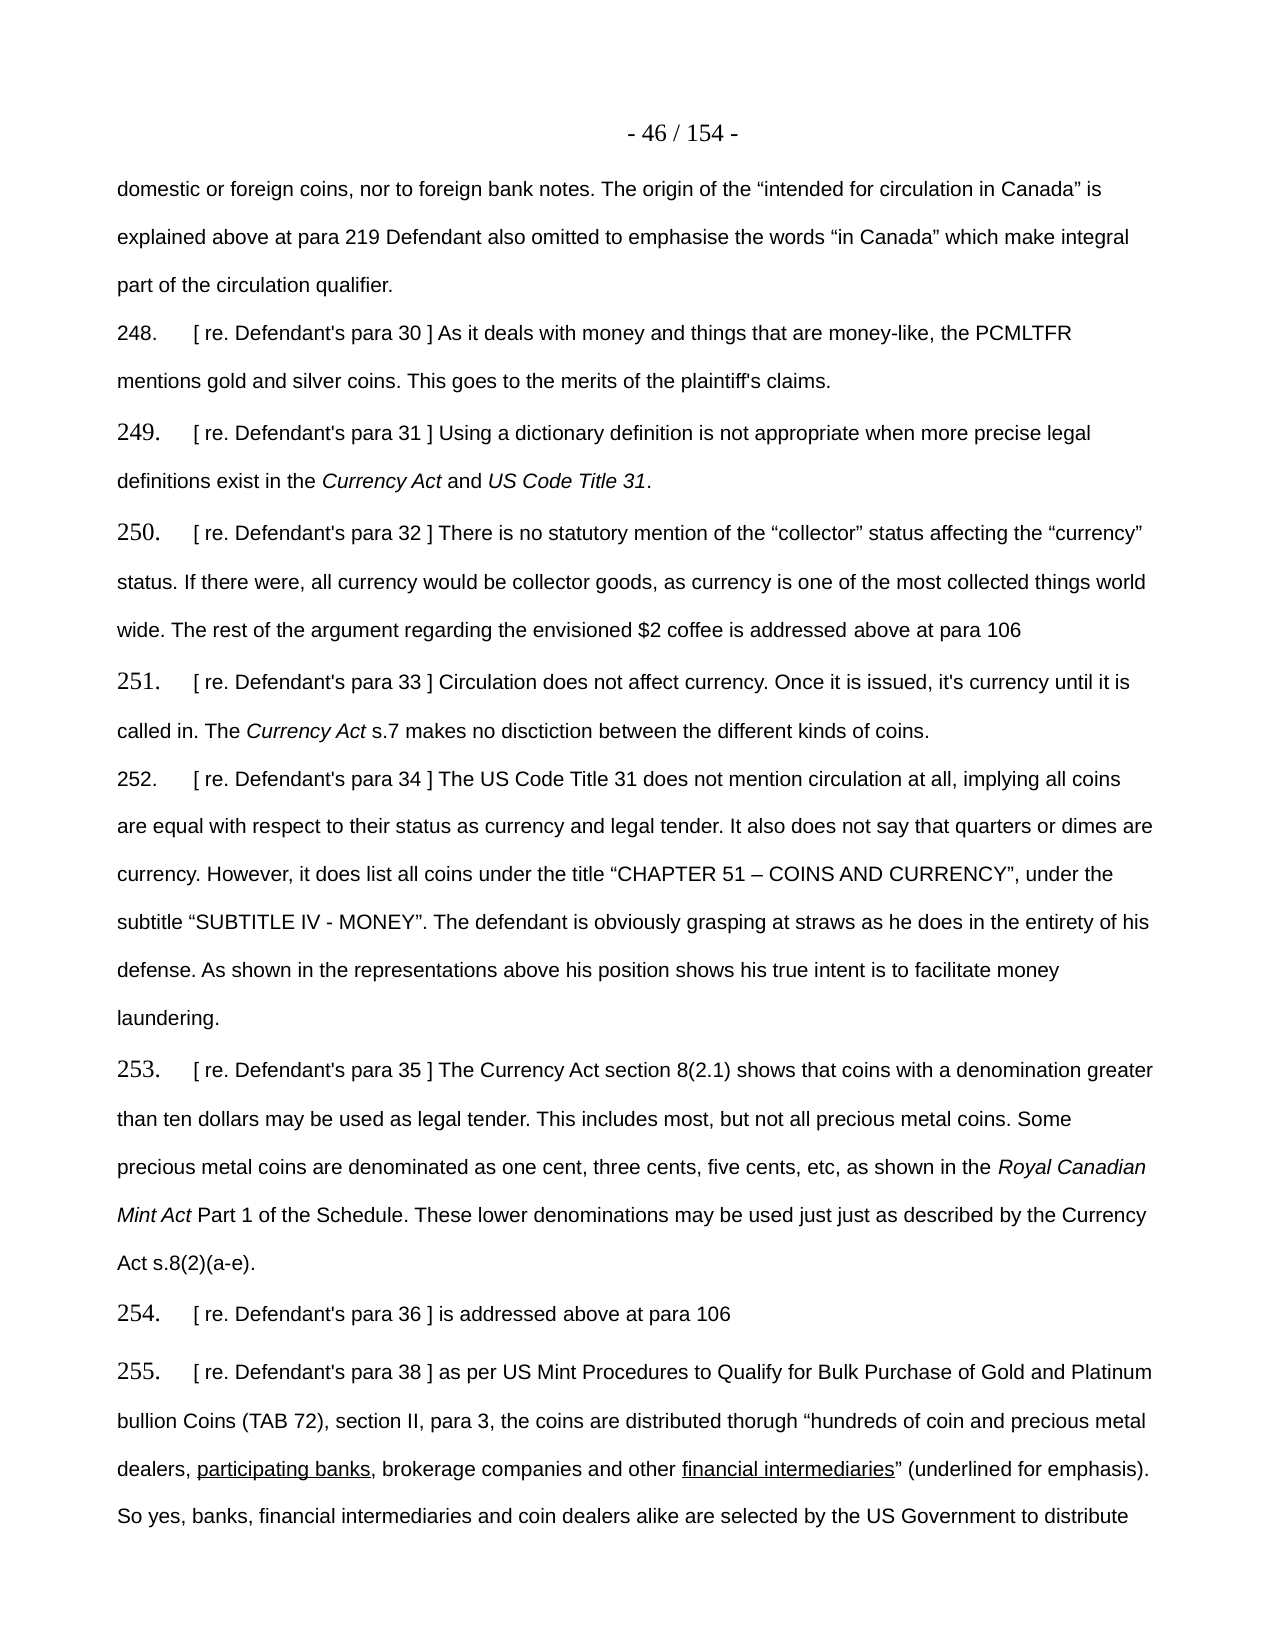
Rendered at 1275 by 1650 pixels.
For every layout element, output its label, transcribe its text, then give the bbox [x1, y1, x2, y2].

subtitle [ re. Defendant's para 30 ] As it deals with money and things that are money-like, the PCMLTFR mentions gold and silver coins. This goes to the merits of the plaintiff's claims. [117, 321, 1157, 393]
subtitle [ re. Defendant's para 38 ] as per US Mint Procedures to Qualify for Bulk Purchase of Gold and Platinum bullion Coins (TAB 72), section II, para 3, the coins are distributed thorugh “hundreds of coin and precious metal dealers, participating banks, brokerage companies and other financial intermediaries” (underlined for emphasis). So yes, banks, financial intermediaries and coin dealers alike are selected by the US Government to distribute [117, 1356, 1157, 1528]
subtitle [ re. Defendant's para 33 ] Circulation does not affect currency. Once it is issued, it's currency until it is called in. The Currency Act s.7 makes no disctiction between the different kinds of coins. [117, 666, 1157, 742]
subtitle [ re. Defendant's para 31 ] Using a dictionary definition is not appropriate when more precise legal definitions exist in the Currency Act and US Code Title 31. [117, 417, 1157, 493]
subtitle [ re. Defendant's para 32 ] There is no statutory mention of the “collector” status affecting the “currency” status. If there were, all currency would be collector goods, as currency is one of the most collected things world wide. The rest of the argument regarding the envisioned $2 coffee is addressed above at para 106. [117, 517, 1157, 642]
subtitle [ re. Defendant's para 35 ] The Currency Act section 8(2.1) shows that coins with a denomination greater than ten dollars may be used as legal tender. This includes most, but not all precious metal coins. Some precious metal coins are denominated as one cent, three cents, five cents, etc, as shown in the Royal Canadian Mint Act Part 1 of the Schedule. These lower denominations may be used just just as described by the Currency Act s.8(2)(a-e). [117, 1054, 1157, 1274]
subtitle [ re. Defendant's para 36 ] is addressed above at para 106. [117, 1298, 1157, 1327]
subtitle [ re. Defendant's para 29 ] Clearly from the definition of “cash”, the qualifier “intended for circulation in Canada” applies only to notes issued by the Bank of Canada pursuant to the Bank of Canada Act, and not to domestic or foreign coins, nor to foreign bank notes. The origin of the “intended for circulation in Canada” is explained above at para 219. Defendant also omitted to emphasise the words “in Canada” which make integral part of the circulation qualifier. [117, 177, 1157, 297]
subtitle [ re. Defendant's para 34 ] The US Code Title 31 does not mention circulation at all, implying all coins are equal with respect to their status as currency and legal tender. It also does not say that quarters or dimes are currency. However, it does list all coins under the title “CHAPTER 51 – COINS AND CURRENCY”, under the subtitle “SUBTITLE IV - MONEY”. The defendant is obviously grasping at straws as he does in the entirety of his defense. As shown in the representations above his position shows his true intent is to facilitate money laundering. [117, 766, 1157, 1030]
